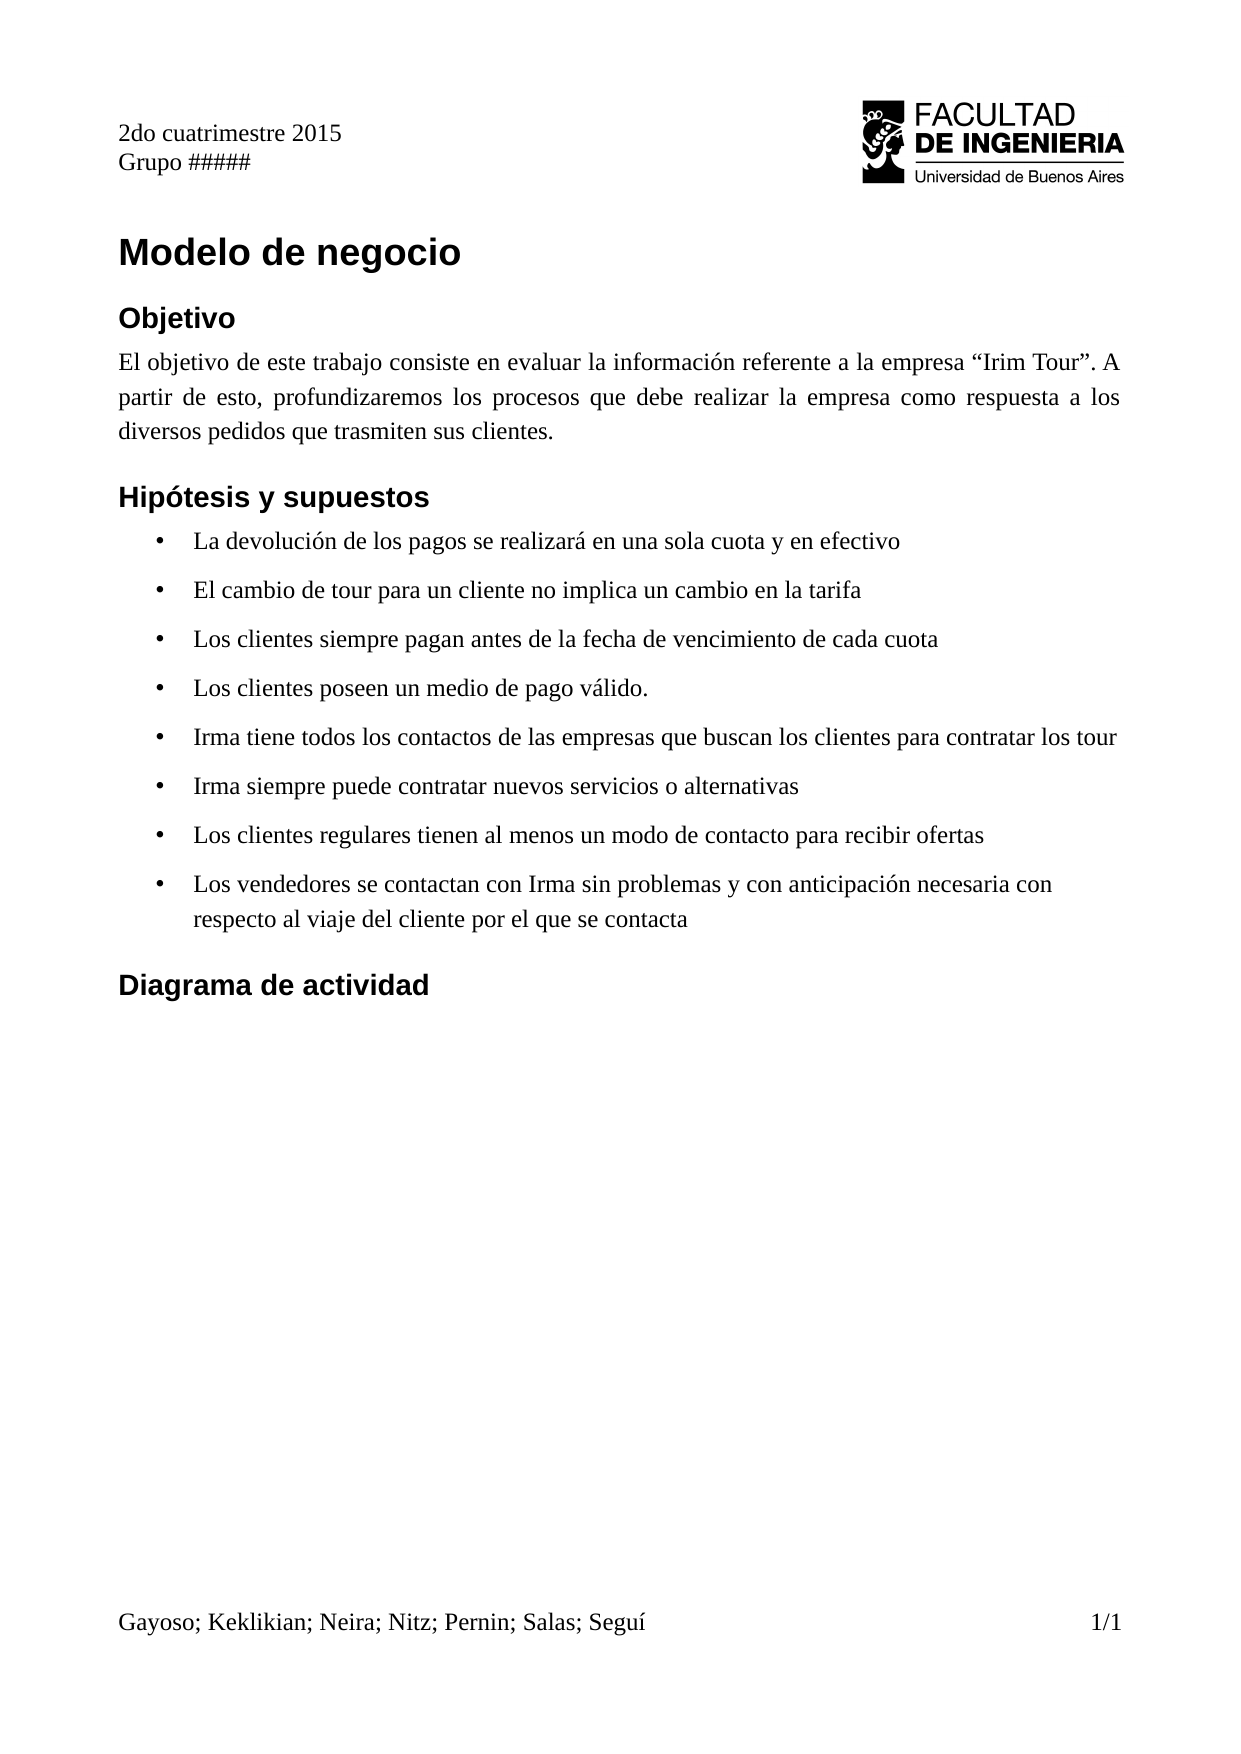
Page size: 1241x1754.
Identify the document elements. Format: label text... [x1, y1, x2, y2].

list La devolución de los pagos se realizará en una sola cuota y en efectivo [156, 526, 1122, 555]
list Irma siempre puede contratar nuevos servicios o alternativas [156, 771, 1122, 800]
picture [858, 96, 1129, 187]
subtitle Diagrama de actividad [118, 967, 1122, 1001]
list Los clientes regulares tienen al menos un modo de contacto para recibir ofertas [156, 820, 1122, 849]
list Los clientes poseen un medio de pago válido. [156, 673, 1122, 702]
subtitle Hipótesis y supuestos [118, 480, 1122, 513]
subtitle Modelo de negocio [118, 230, 1122, 274]
list Los vendedores se contactan con Irma sin problemas y con anticipación necesaria con respecto al viaje del cliente por el que se contacta [156, 869, 1122, 933]
list El cambio de tour para un cliente no implica un cambio en la tarifa [156, 575, 1122, 604]
text El objetivo de este trabajo consiste en evaluar la información referente a la empresa “Irim Tour”. A partir de esto, profundizaremos los procesos que debe realizar la empresa como respuesta a los diversos pedidos que trasmiten sus clientes. [118, 347, 1122, 445]
list Los clientes siempre pagan antes de la fecha de vencimiento de cada cuota [156, 624, 1122, 653]
list Irma tiene todos los contactos de las empresas que buscan los clientes para contratar los tour [156, 722, 1122, 751]
subtitle Objetivo [118, 301, 1122, 334]
